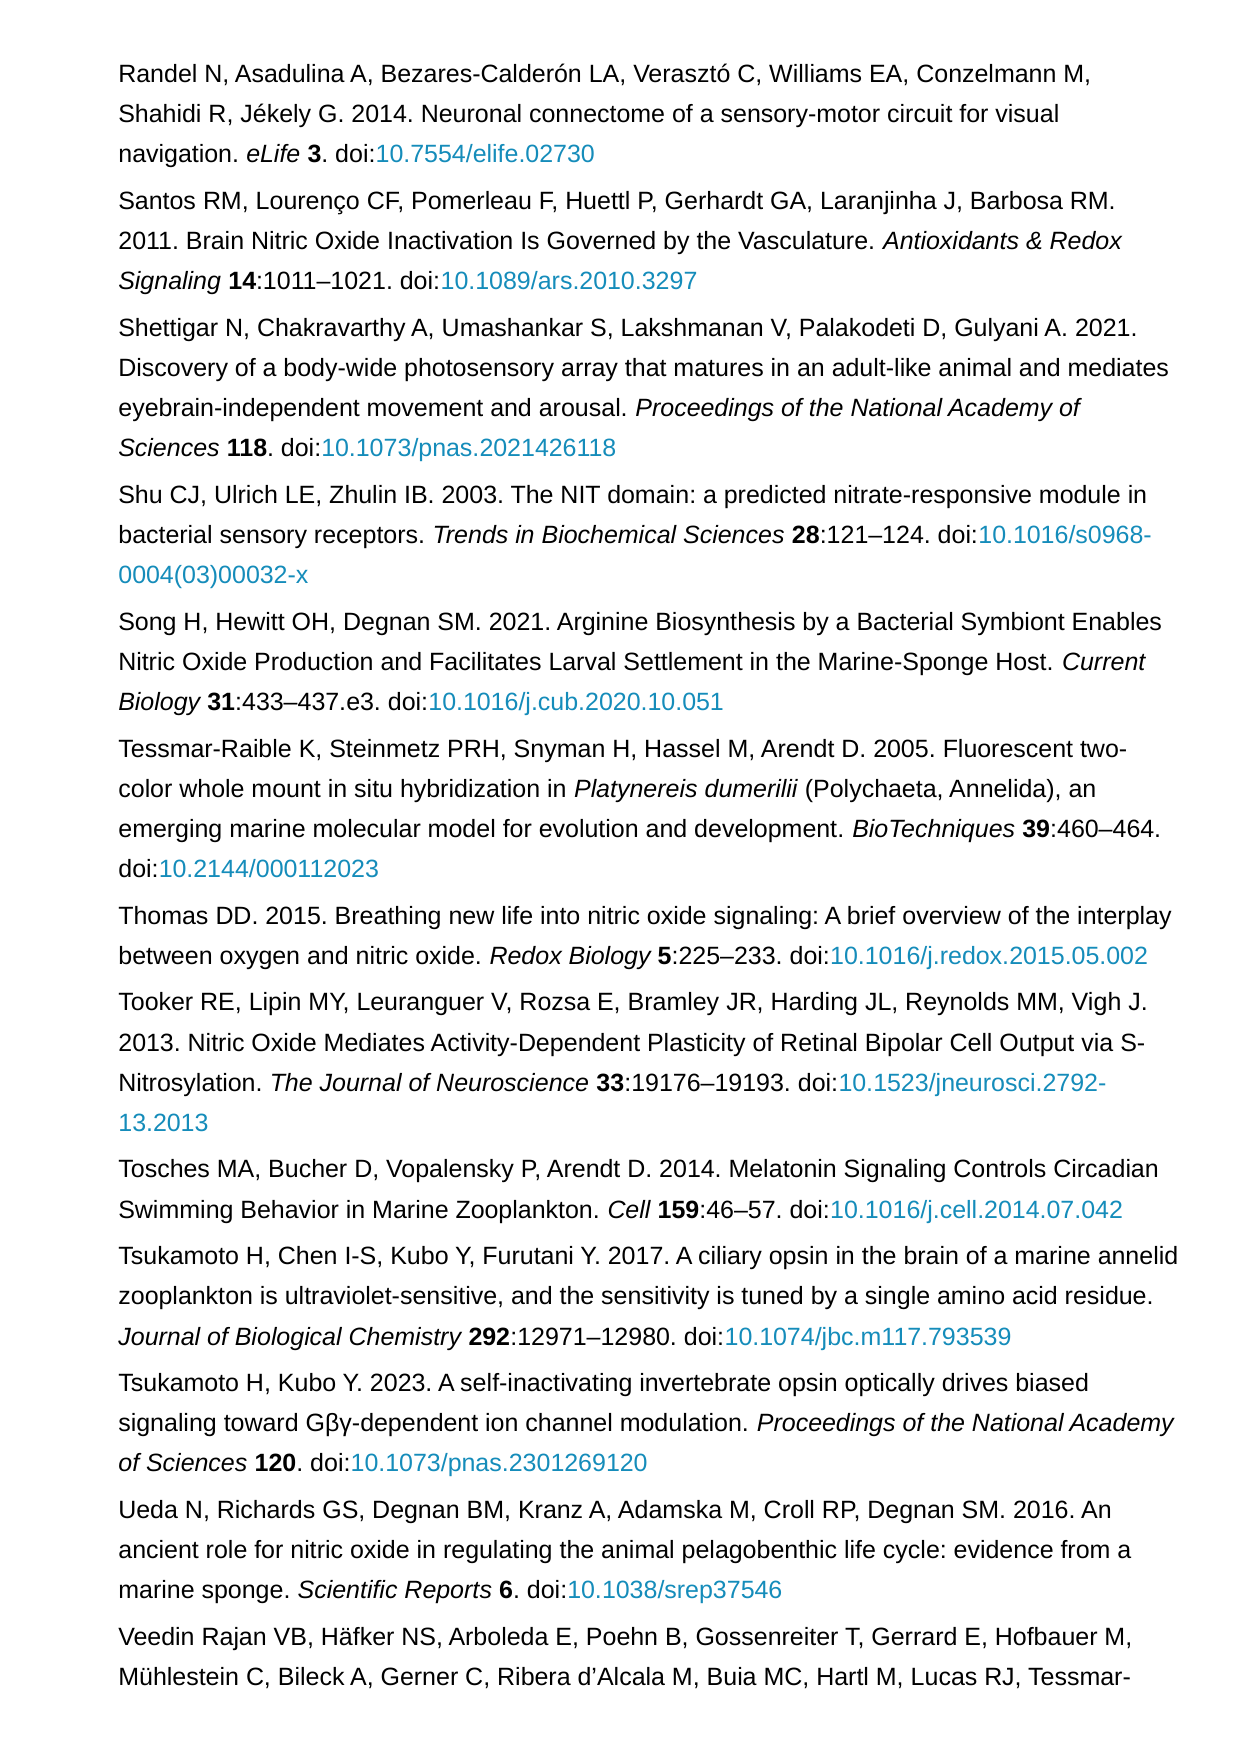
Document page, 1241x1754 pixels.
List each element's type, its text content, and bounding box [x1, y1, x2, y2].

text Ueda N, Richards GS, Degnan BM, Kranz A, Adamska M, Croll RP, Degnan SM. 2016. An ancient role for nitric oxide in regulating the animal pelagobenthic life cycle: evidence from a marine sponge. Scientific Reports 6. doi:10.1038/srep37546 [118, 1495, 1181, 1604]
text Tessmar-Raible K, Steinmetz PRH, Snyman H, Hassel M, Arendt D. 2005. Fluorescent two-color whole mount in situ hybridization in Platynereis dumerilii (Polychaeta, Annelida), an emerging marine molecular model for evolution and development. BioTechniques 39:460–464. doi:10.2144/000112023 [118, 734, 1181, 883]
text Santos RM, Lourenço CF, Pomerleau F, Huettl P, Gerhardt GA, Laranjinha J, Barbosa RM. 2011. Brain Nitric Oxide Inactivation Is Governed by the Vasculature. Antioxidants & Redox Signaling 14:1011–1021. doi:10.1089/ars.2010.3297 [118, 186, 1181, 295]
text Shettigar N, Chakravarthy A, Umashankar S, Lakshmanan V, Palakodeti D, Gulyani A. 2021. Discovery of a body-wide photosensory array that matures in an adult-like animal and mediates eyebrain-independent movement and arousal. Proceedings of the National Academy of Sciences 118. doi:10.1073/pnas.2021426118 [118, 313, 1181, 462]
text Tooker RE, Lipin MY, Leuranguer V, Rozsa E, Bramley JR, Harding JL, Reynolds MM, Vigh J. 2013. Nitric Oxide Mediates Activity-Dependent Plasticity of Retinal Bipolar Cell Output via S-Nitrosylation. The Journal of Neuroscience 33:19176–19193. doi:10.1523/jneurosci.2792-13.2013 [118, 987, 1181, 1137]
text Veedin Rajan VB, Häfker NS, Arboleda E, Poehn B, Gossenreiter T, Gerrard E, Hofbauer M, Mühlestein C, Bileck A, Gerner C, Ribera d’Alcala M, Buia MC, Hartl M, Lucas RJ, Tessmar- [118, 1622, 1181, 1691]
text Song H, Hewitt OH, Degnan SM. 2021. Arginine Biosynthesis by a Bacterial Symbiont Enables Nitric Oxide Production and Facilitates Larval Settlement in the Marine-Sponge Host. Current Biology 31:433–437.e3. doi:10.1016/j.cub.2020.10.051 [118, 607, 1181, 716]
text Randel N, Asadulina A, Bezares-Calderón LA, Verasztó C, Williams EA, Conzelmann M, Shahidi R, Jékely G. 2014. Neuronal connectome of a sensory-motor circuit for visual navigation. eLife 3. doi:10.7554/elife.02730 [118, 59, 1181, 168]
text Tsukamoto H, Chen I-S, Kubo Y, Furutani Y. 2017. A ciliary opsin in the brain of a marine annelid zooplankton is ultraviolet-sensitive, and the sensitivity is tuned by a single amino acid residue. Journal of Biological Chemistry 292:12971–12980. doi:10.1074/jbc.m117.793539 [118, 1241, 1181, 1350]
text Tosches MA, Bucher D, Vopalensky P, Arendt D. 2014. Melatonin Signaling Controls Circadian Swimming Behavior in Marine Zooplankton. Cell 159:46–57. doi:10.1016/j.cell.2014.07.042 [118, 1154, 1181, 1223]
text Tsukamoto H, Kubo Y. 2023. A self-inactivating invertebrate opsin optically drives biased signaling toward Gβγ-dependent ion channel modulation. Proceedings of the National Academy of Sciences 120. doi:10.1073/pnas.2301269120 [118, 1368, 1181, 1477]
text Shu CJ, Ulrich LE, Zhulin IB. 2003. The NIT domain: a predicted nitrate-responsive module in bacterial sensory receptors. Trends in Biochemical Sciences 28:121–124. doi:10.1016/s0968-0004(03)00032-x [118, 480, 1181, 589]
text Thomas DD. 2015. Breathing new life into nitric oxide signaling: A brief overview of the interplay between oxygen and nitric oxide. Redox Biology 5:225–233. doi:10.1016/j.redox.2015.05.002 [118, 901, 1181, 970]
